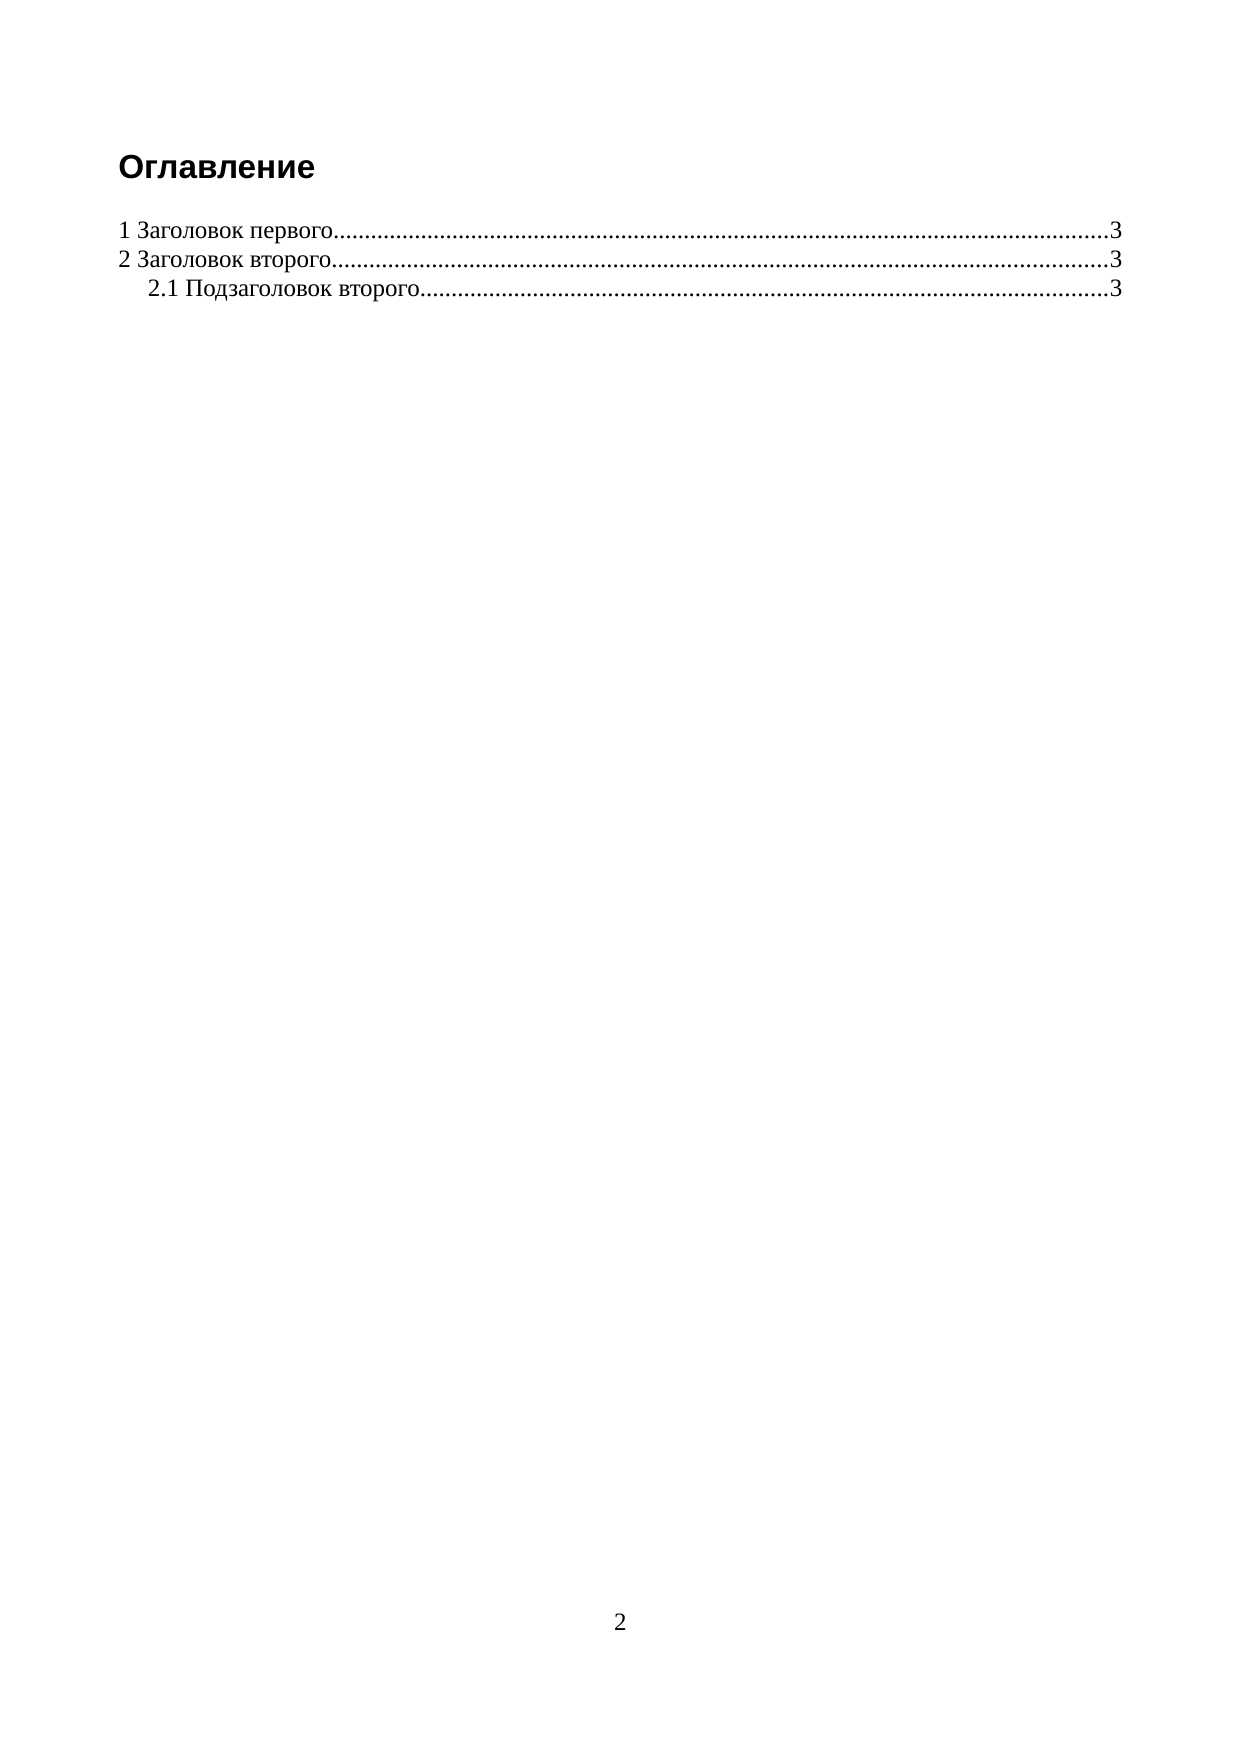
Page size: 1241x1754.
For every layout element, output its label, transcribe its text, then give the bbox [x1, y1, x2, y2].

text 1 Заголовок первого 3 [118, 216, 1122, 244]
text 2.1 Подзаголовок второго 3 [148, 273, 1122, 302]
text 2 Заголовок второго 3 [118, 244, 1122, 273]
subtitle Оглавление [118, 148, 1122, 186]
